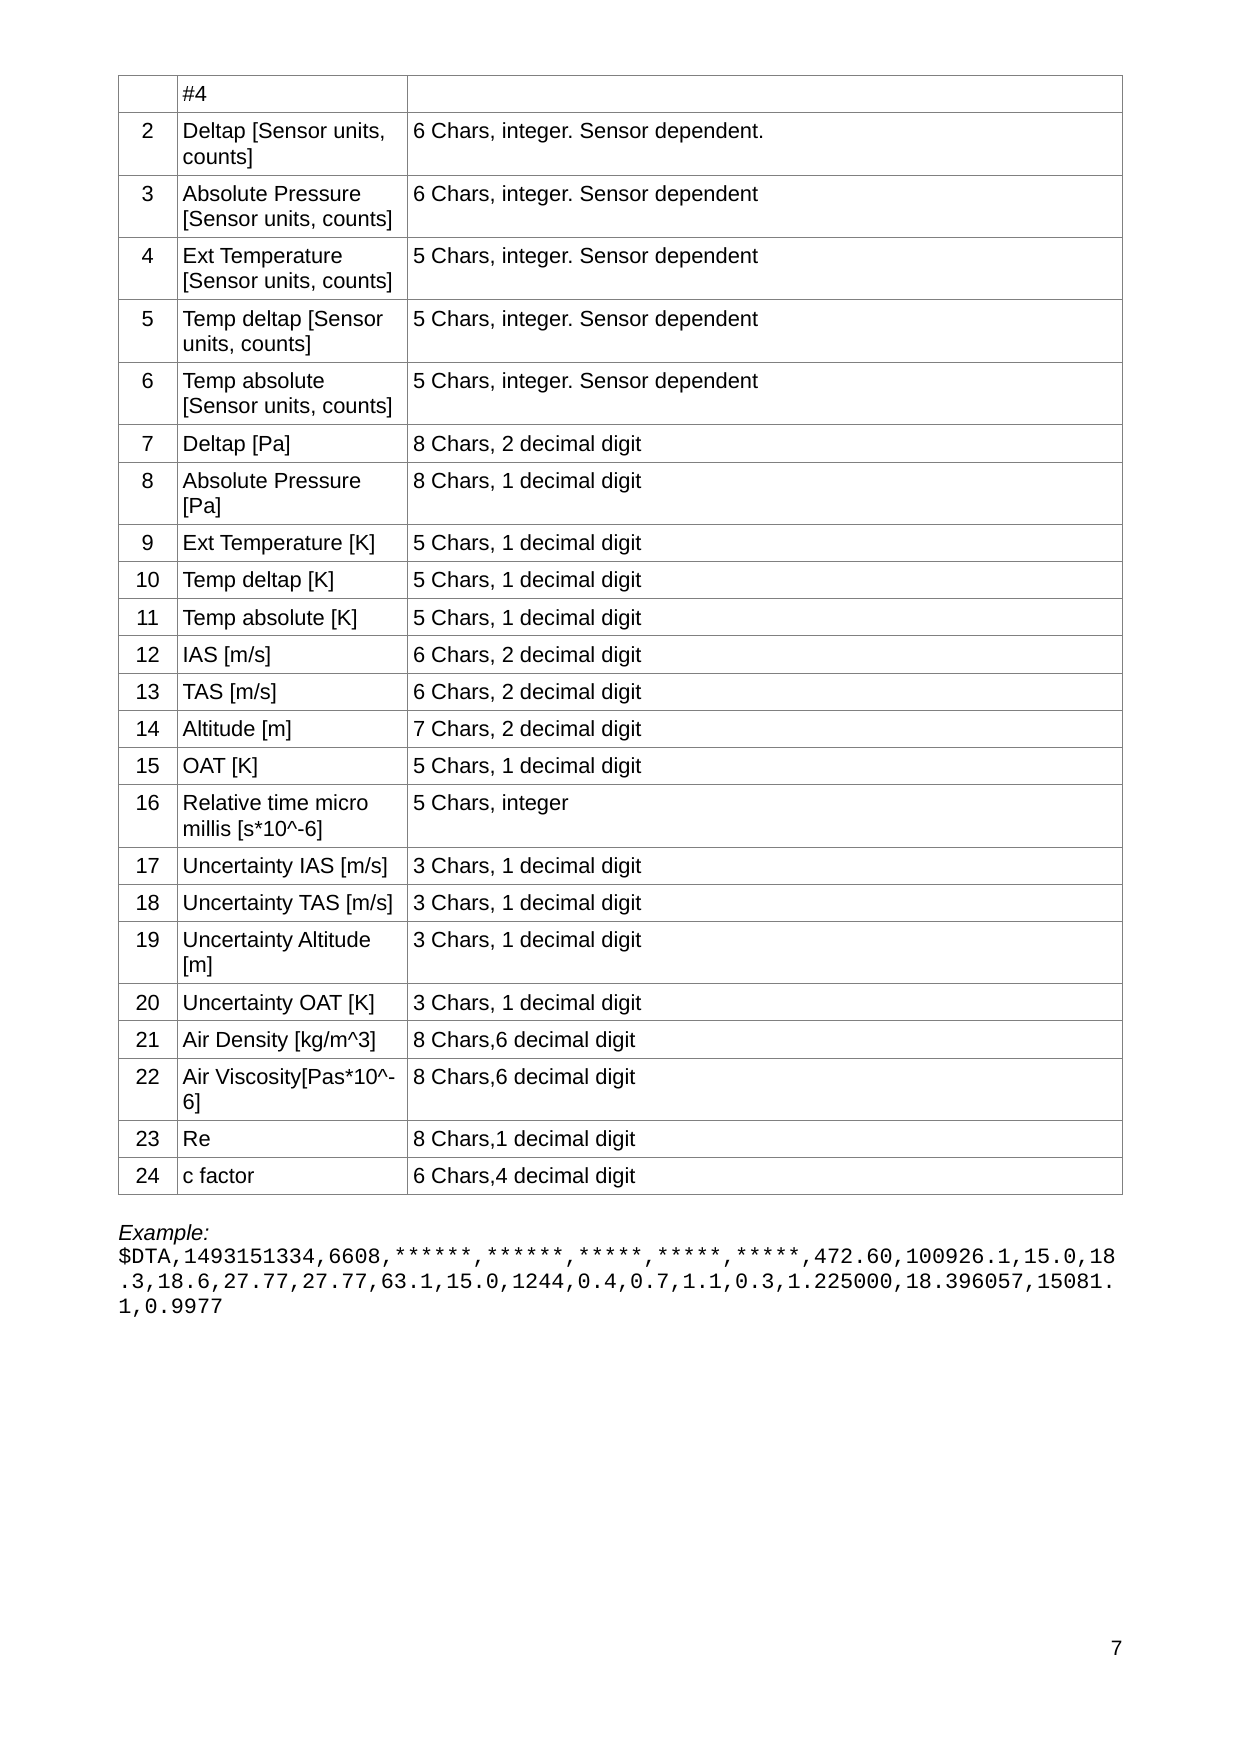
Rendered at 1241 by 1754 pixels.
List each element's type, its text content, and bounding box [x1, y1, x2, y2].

table_cell Deltap [Sensor units, counts] [178, 113, 407, 174]
table_cell 19 [119, 922, 177, 983]
table_cell 3 Chars, 1 decimal digit [408, 848, 1122, 884]
table_cell Uncertainty Altitude [m] [178, 922, 407, 983]
table_cell Temp absolute [Sensor units, counts] [178, 363, 407, 424]
table_cell #4 [178, 76, 407, 112]
table_cell TAS [m/s] [178, 674, 407, 710]
table_cell IAS [m/s] [178, 636, 407, 672]
table_cell 6 Chars, integer. Sensor dependent. [408, 113, 1122, 174]
table_cell Absolute Pressure [Pa] [178, 463, 407, 524]
table_cell Altitude [m] [178, 711, 407, 747]
table_cell Ext Temperature [Sensor units, counts] [178, 238, 407, 299]
table_cell 5 Chars, integer. Sensor dependent [408, 363, 1122, 424]
table_cell 5 Chars, 1 decimal digit [408, 525, 1122, 561]
table_cell 6 Chars, 2 decimal digit [408, 636, 1122, 672]
table_cell 7 Chars, 2 decimal digit [408, 711, 1122, 747]
table_cell 20 [119, 984, 177, 1020]
table_cell 21 [119, 1021, 177, 1058]
table_cell 5 Chars, integer. Sensor dependent [408, 238, 1122, 299]
table_cell 5 Chars, integer. Sensor dependent [408, 300, 1122, 362]
table_cell 2 [119, 113, 177, 174]
table_cell 5 Chars, 1 decimal digit [408, 599, 1122, 635]
table_cell 12 [119, 636, 177, 672]
table_cell 5 [119, 300, 177, 362]
table_cell Absolute Pressure [Sensor units, counts] [178, 176, 407, 237]
table_cell 16 [119, 785, 177, 846]
table_cell Deltap [Pa] [178, 425, 407, 461]
table_cell 3 Chars, 1 decimal digit [408, 922, 1122, 983]
table_cell 18 [119, 885, 177, 921]
table_cell Relative time micro millis [s*10^-6] [178, 785, 407, 846]
table_cell Air Viscosity[Pas*10^-6] [178, 1059, 407, 1120]
table_cell 8 Chars,6 decimal digit [408, 1059, 1122, 1120]
table_cell 8 Chars,1 decimal digit [408, 1121, 1122, 1157]
table_cell 8 Chars,6 decimal digit [408, 1021, 1122, 1058]
table_cell 13 [119, 674, 177, 710]
table_cell 3 [119, 176, 177, 237]
table_cell 5 Chars, integer [408, 785, 1122, 846]
table_cell 8 [119, 463, 177, 524]
table_cell 10 [119, 562, 177, 598]
table_cell 14 [119, 711, 177, 747]
table_cell 23 [119, 1121, 177, 1157]
table_cell 4 [119, 238, 177, 299]
table_cell Uncertainty OAT [K] [178, 984, 407, 1020]
table_cell 6 [119, 363, 177, 424]
table_cell 11 [119, 599, 177, 635]
table_cell 22 [119, 1059, 177, 1120]
table_cell 8 Chars, 2 decimal digit [408, 425, 1122, 461]
table_cell 6 Chars,4 decimal digit [408, 1158, 1122, 1194]
text $DTA,1493151334,6608,******,******,*****,*****,*****,472.60,100926.1,15.0,18.3,18.6,27.77,27.77,63.1,15.0,1244,0.4,0.7,1.1,0.3,1.225000,18.396057,15081.1,0.9977 [118, 1245, 1122, 1320]
table_cell 9 [119, 525, 177, 561]
table_cell c factor [178, 1158, 407, 1194]
table_cell 5 Chars, 1 decimal digit [408, 748, 1122, 784]
table_cell Re [178, 1121, 407, 1157]
table_cell 17 [119, 848, 177, 884]
table_cell Uncertainty IAS [m/s] [178, 848, 407, 884]
text Example: [118, 1220, 1122, 1245]
table_cell 6 Chars, 2 decimal digit [408, 674, 1122, 710]
table_cell Uncertainty TAS [m/s] [178, 885, 407, 921]
table_cell Ext Temperature [K] [178, 525, 407, 561]
table_cell Temp absolute [K] [178, 599, 407, 635]
table_cell 3 Chars, 1 decimal digit [408, 984, 1122, 1020]
table_cell Air Density [kg/m^3] [178, 1021, 407, 1058]
table_cell [408, 76, 1122, 112]
table_cell 7 [119, 425, 177, 461]
table_cell 6 Chars, integer. Sensor dependent [408, 176, 1122, 237]
table_cell 15 [119, 748, 177, 784]
table_cell 24 [119, 1158, 177, 1194]
table_cell OAT [K] [178, 748, 407, 784]
table_cell [119, 76, 177, 112]
table_cell 8 Chars, 1 decimal digit [408, 463, 1122, 524]
table_cell 5 Chars, 1 decimal digit [408, 562, 1122, 598]
table_cell Temp deltap [K] [178, 562, 407, 598]
table_cell 3 Chars, 1 decimal digit [408, 885, 1122, 921]
table_cell Temp deltap [Sensor units, counts] [178, 300, 407, 362]
